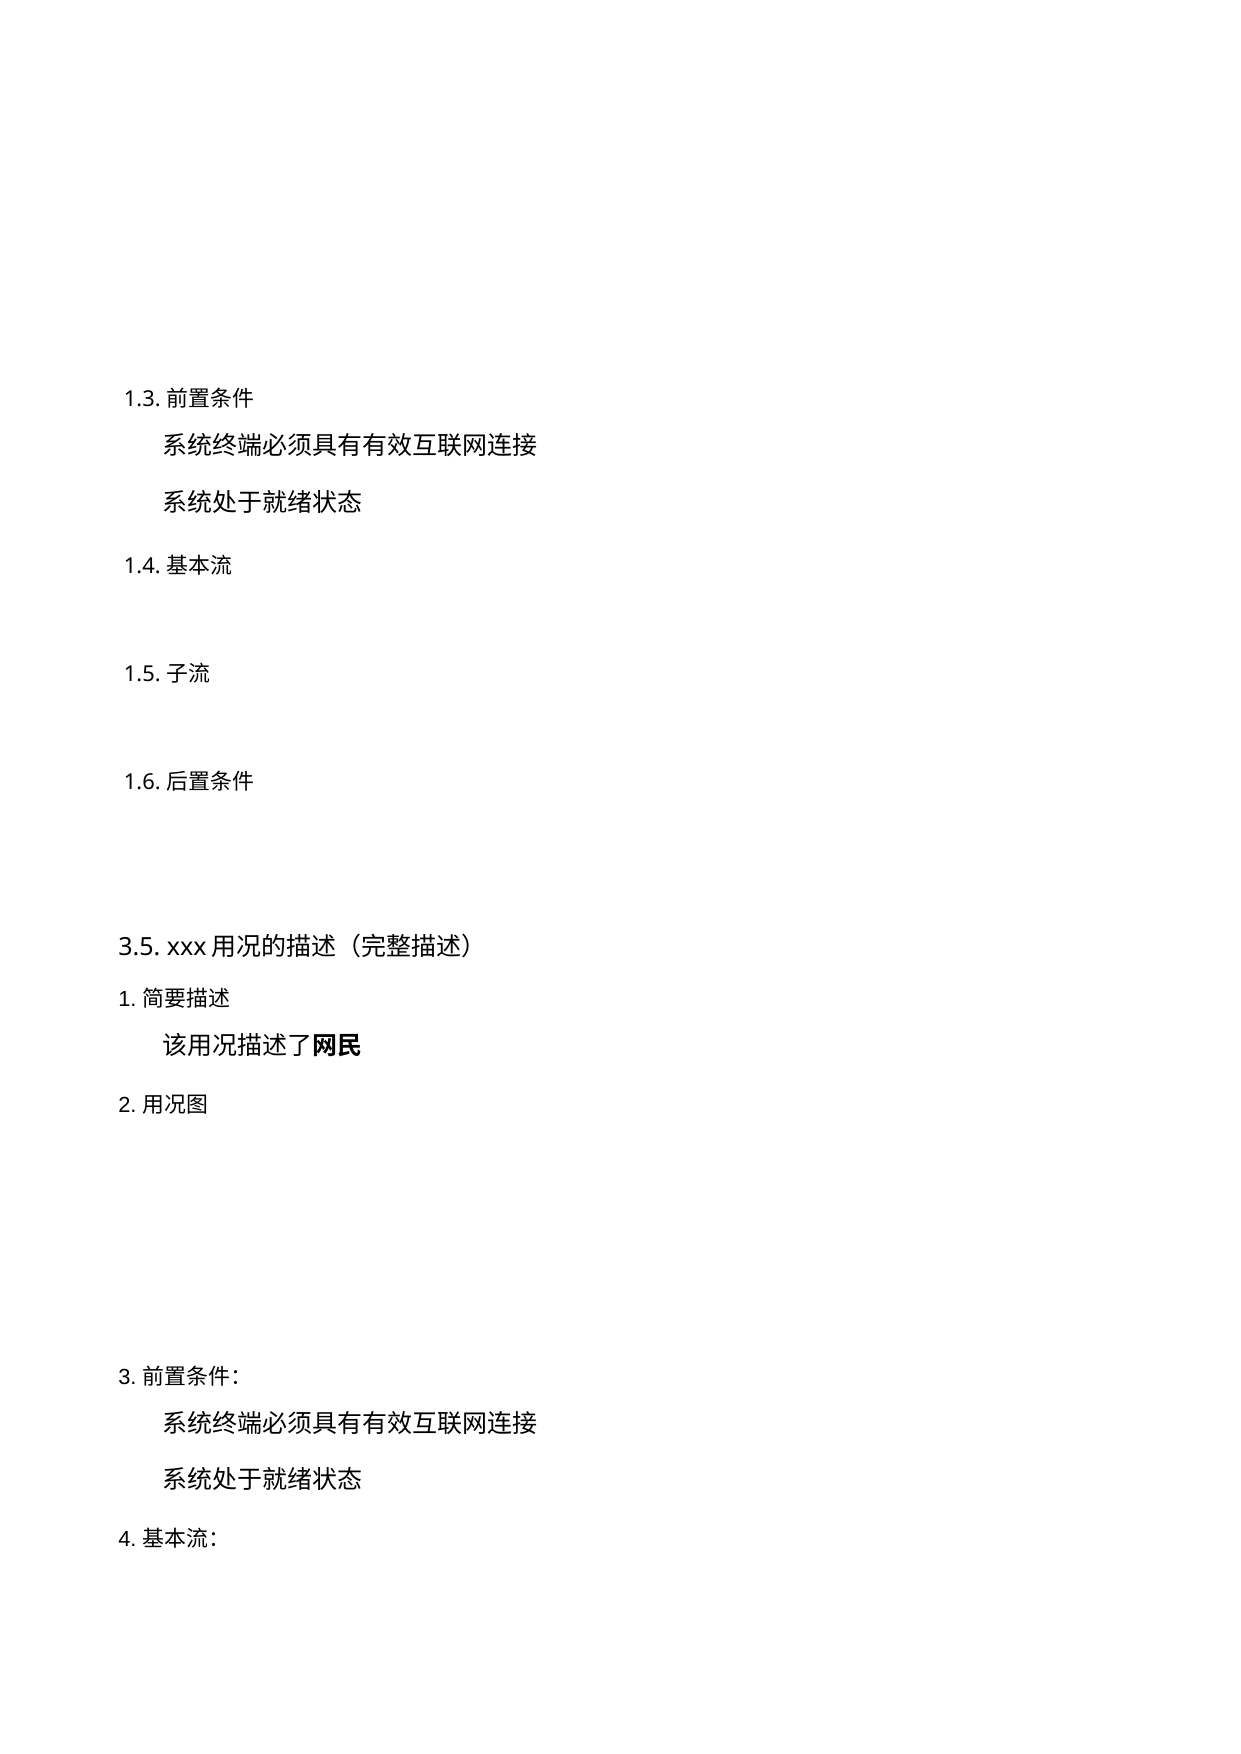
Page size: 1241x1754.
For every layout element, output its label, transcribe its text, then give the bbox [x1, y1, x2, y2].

text 该用况描述了网民 [118, 1026, 1122, 1062]
subtitle 简要描述 [118, 981, 1122, 1013]
subtitle 前置条件： [118, 1359, 1122, 1391]
text 系统终端必须具有有效互联网连接 [118, 1403, 1122, 1440]
subtitle 前置条件 [118, 381, 1122, 413]
subtitle 基本流 [118, 548, 1122, 580]
text 系统处于就绪状态 [118, 482, 1122, 518]
subtitle 基本流： [118, 1521, 1122, 1553]
text 系统终端必须具有有效互联网连接 [118, 426, 1122, 462]
text 系统处于就绪状态 [118, 1460, 1122, 1496]
subtitle 后置条件 [118, 764, 1122, 796]
subtitle 用况图 [118, 1087, 1122, 1119]
subtitle 子流 [118, 656, 1122, 688]
subtitle xxx用况的描述（完整描述） [118, 926, 1122, 962]
